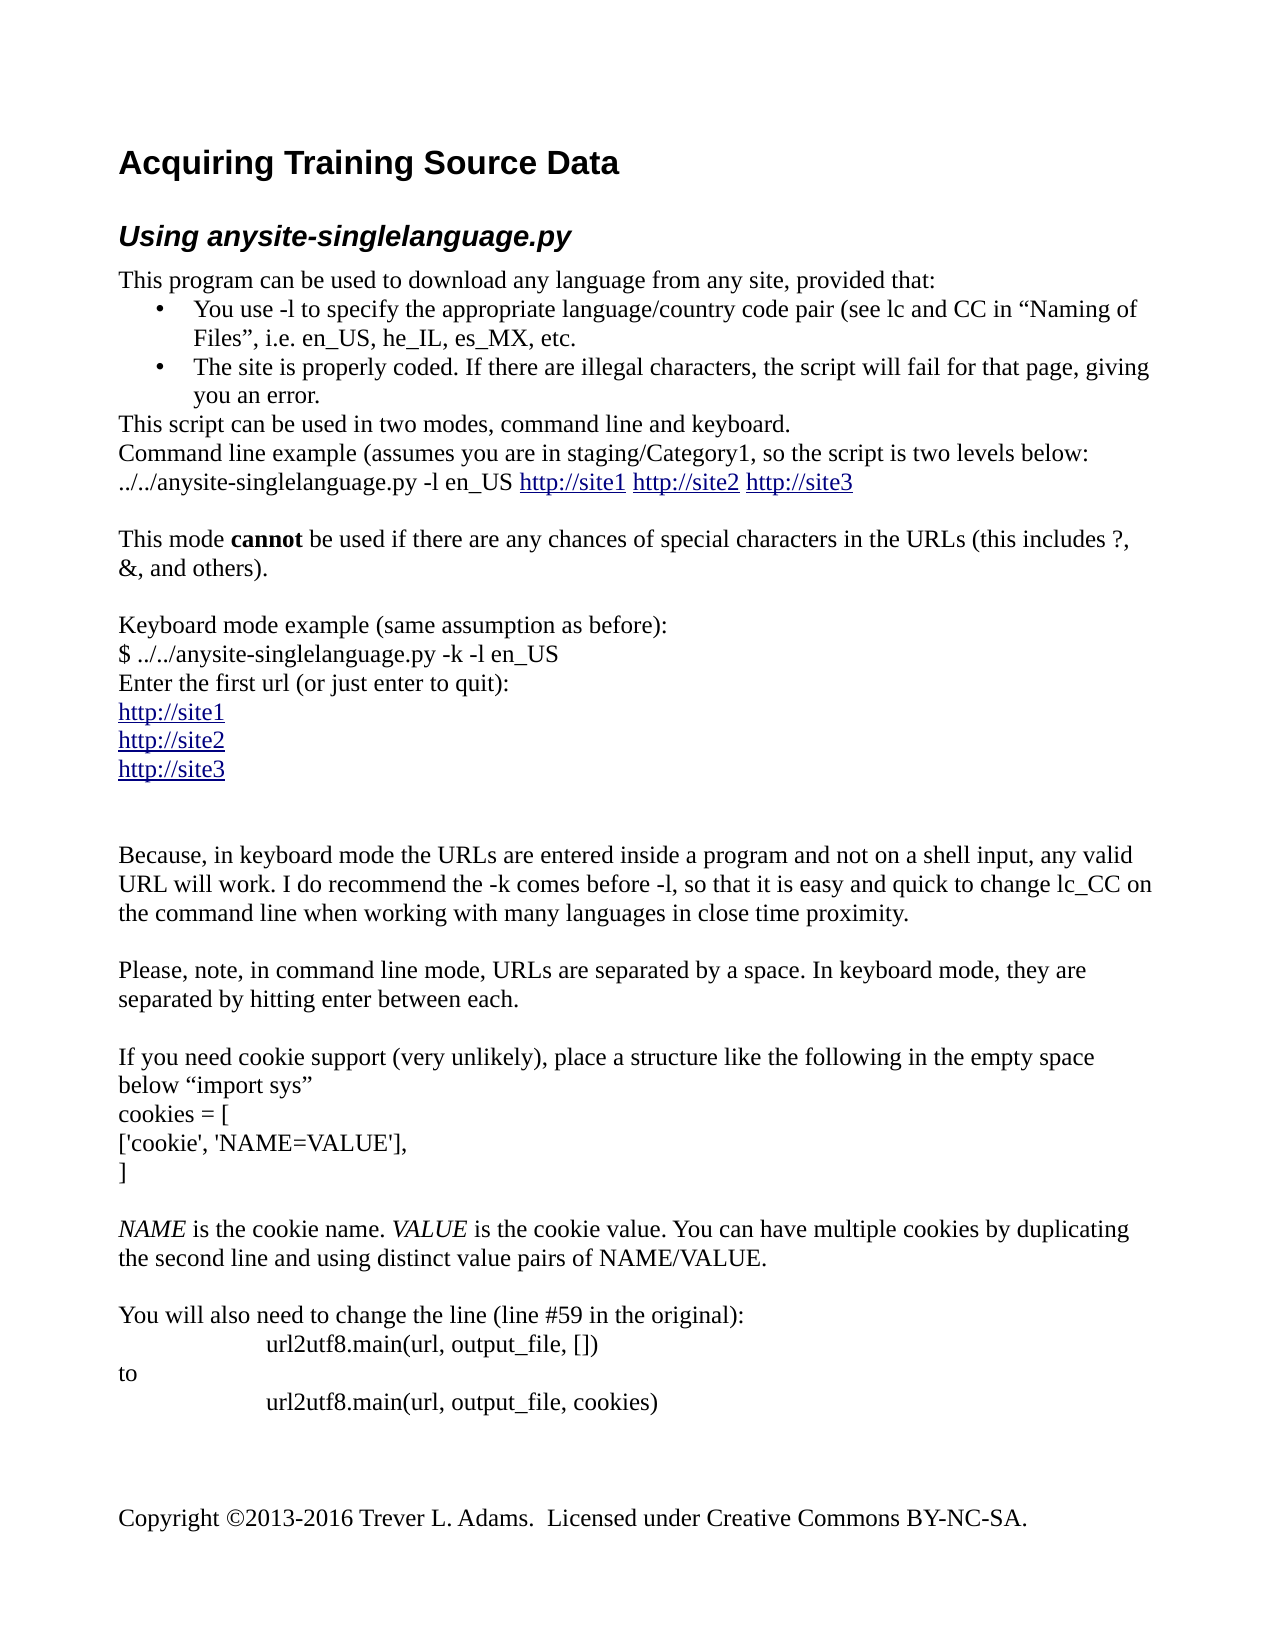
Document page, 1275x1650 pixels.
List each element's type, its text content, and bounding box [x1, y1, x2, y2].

list You use -l to specify the appropriate language/country code pair (see lc and CC in “Naming of Files”, i.e. en_US, he_IL, es_MX, etc. [156, 294, 1157, 352]
text $ ../../anysite-singlelanguage.py -k -l en_US [118, 639, 1157, 668]
text to [118, 1358, 1157, 1387]
text Please, note, in command line mode, URLs are separated by a space. In keyboard mode, they are separated by hitting enter between each. [118, 955, 1157, 1013]
text This program can be used to download any language from any site, provided that: [118, 265, 1157, 294]
text This mode cannot be used if there are any chances of special characters in the URLs (this includes ?, &, and others). [118, 524, 1157, 582]
text Command line example (assumes you are in staging/Category1, so the script is two levels below: [118, 438, 1157, 467]
text Enter the first url (or just enter to quit): [118, 668, 1157, 697]
text http://site3 [118, 754, 1157, 783]
text ['cookie', 'NAME=VALUE'], [118, 1128, 1157, 1157]
text Because, in keyboard mode the URLs are entered inside a program and not on a shell input, any valid URL will work. I do recommend the -k comes before -l, so that it is easy and quick to change lc_CC on the command line when working with many languages in close time proximity. [118, 840, 1157, 927]
text If you need cookie support (very unlikely), place a structure like the following in the empty space below “import sys” [118, 1042, 1157, 1099]
text ../../anysite-singlelanguage.py -l en_US http://site1 http://site2 http://site3 [118, 467, 1157, 495]
text url2utf8.main(url, output_file, []) [118, 1329, 1157, 1358]
text cookies = [ [118, 1099, 1157, 1128]
text Keyboard mode example (same assumption as before): [118, 610, 1157, 639]
list The site is properly coded. If there are illegal characters, the script will fail for that page, giving you an error. [156, 352, 1157, 409]
text You will also need to change the line (line #59 in the original): [118, 1300, 1157, 1329]
text NAME is the cookie name. VALUE is the cookie value. You can have multiple cookies by duplicating the second line and using distinct value pairs of NAME/VALUE. [118, 1214, 1157, 1272]
text http://site2 [118, 725, 1157, 754]
text http://site1 [118, 697, 1157, 725]
text url2utf8.main(url, output_file, cookies) [118, 1387, 1157, 1415]
text ] [118, 1157, 1157, 1185]
text This script can be used in two modes, command line and keyboard. [118, 409, 1157, 438]
subtitle Using anysite-singlelanguage.py [118, 219, 1157, 253]
subtitle Acquiring Training Source Data [118, 143, 1157, 182]
